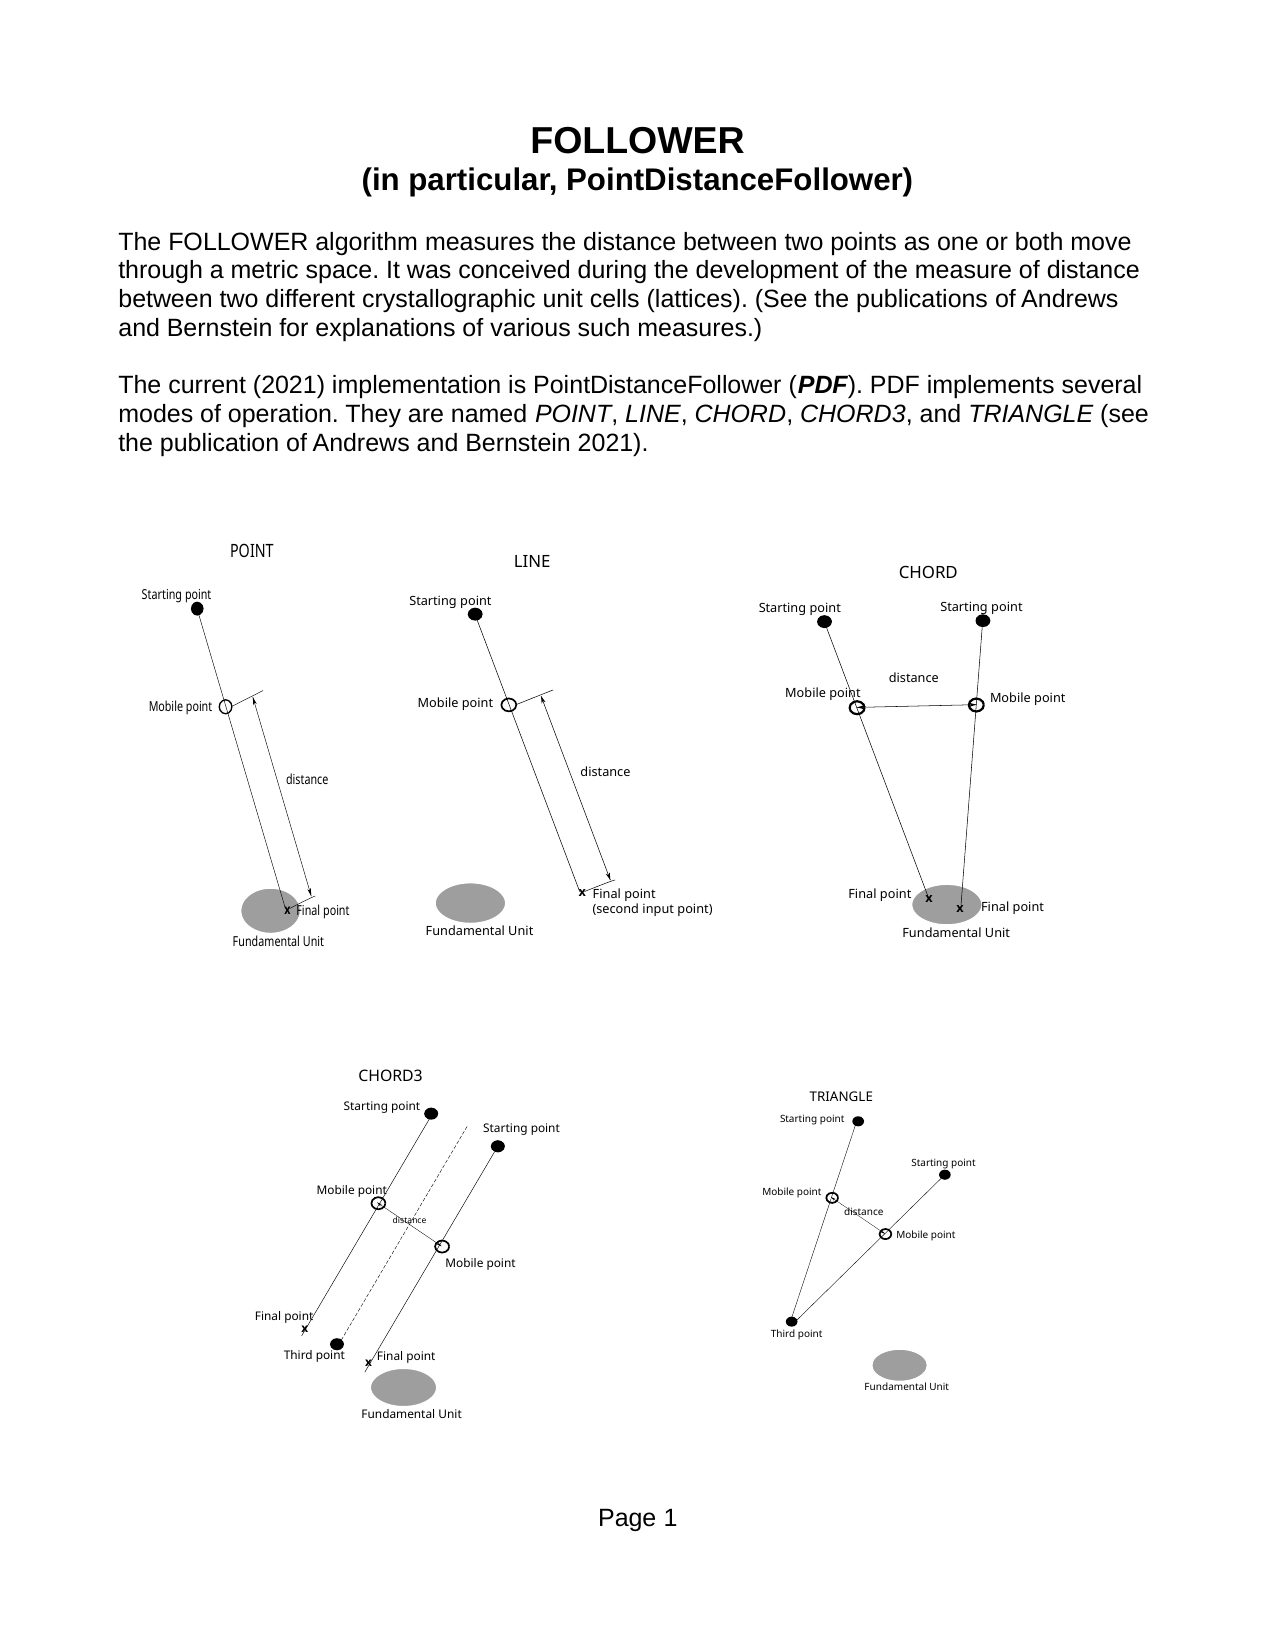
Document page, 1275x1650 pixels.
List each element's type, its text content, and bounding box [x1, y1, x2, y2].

text The current (2021) implementation is PointDistanceFollower (PDF). PDF implements several modes of operation. They are named POINT, LINE, CHORD, CHORD3, and TRIANGLE (see the publication of Andrews and Bernstein 2021). [118, 370, 1157, 457]
text The FOLLOWER algorithm measures the distance between two points as one or both move through a metric space. It was conceived during the development of the measure of distance between two different crystallographic unit cells (lattices). (See the publications of Andrews and Bernstein for explanations of various such measures.) [118, 227, 1157, 342]
